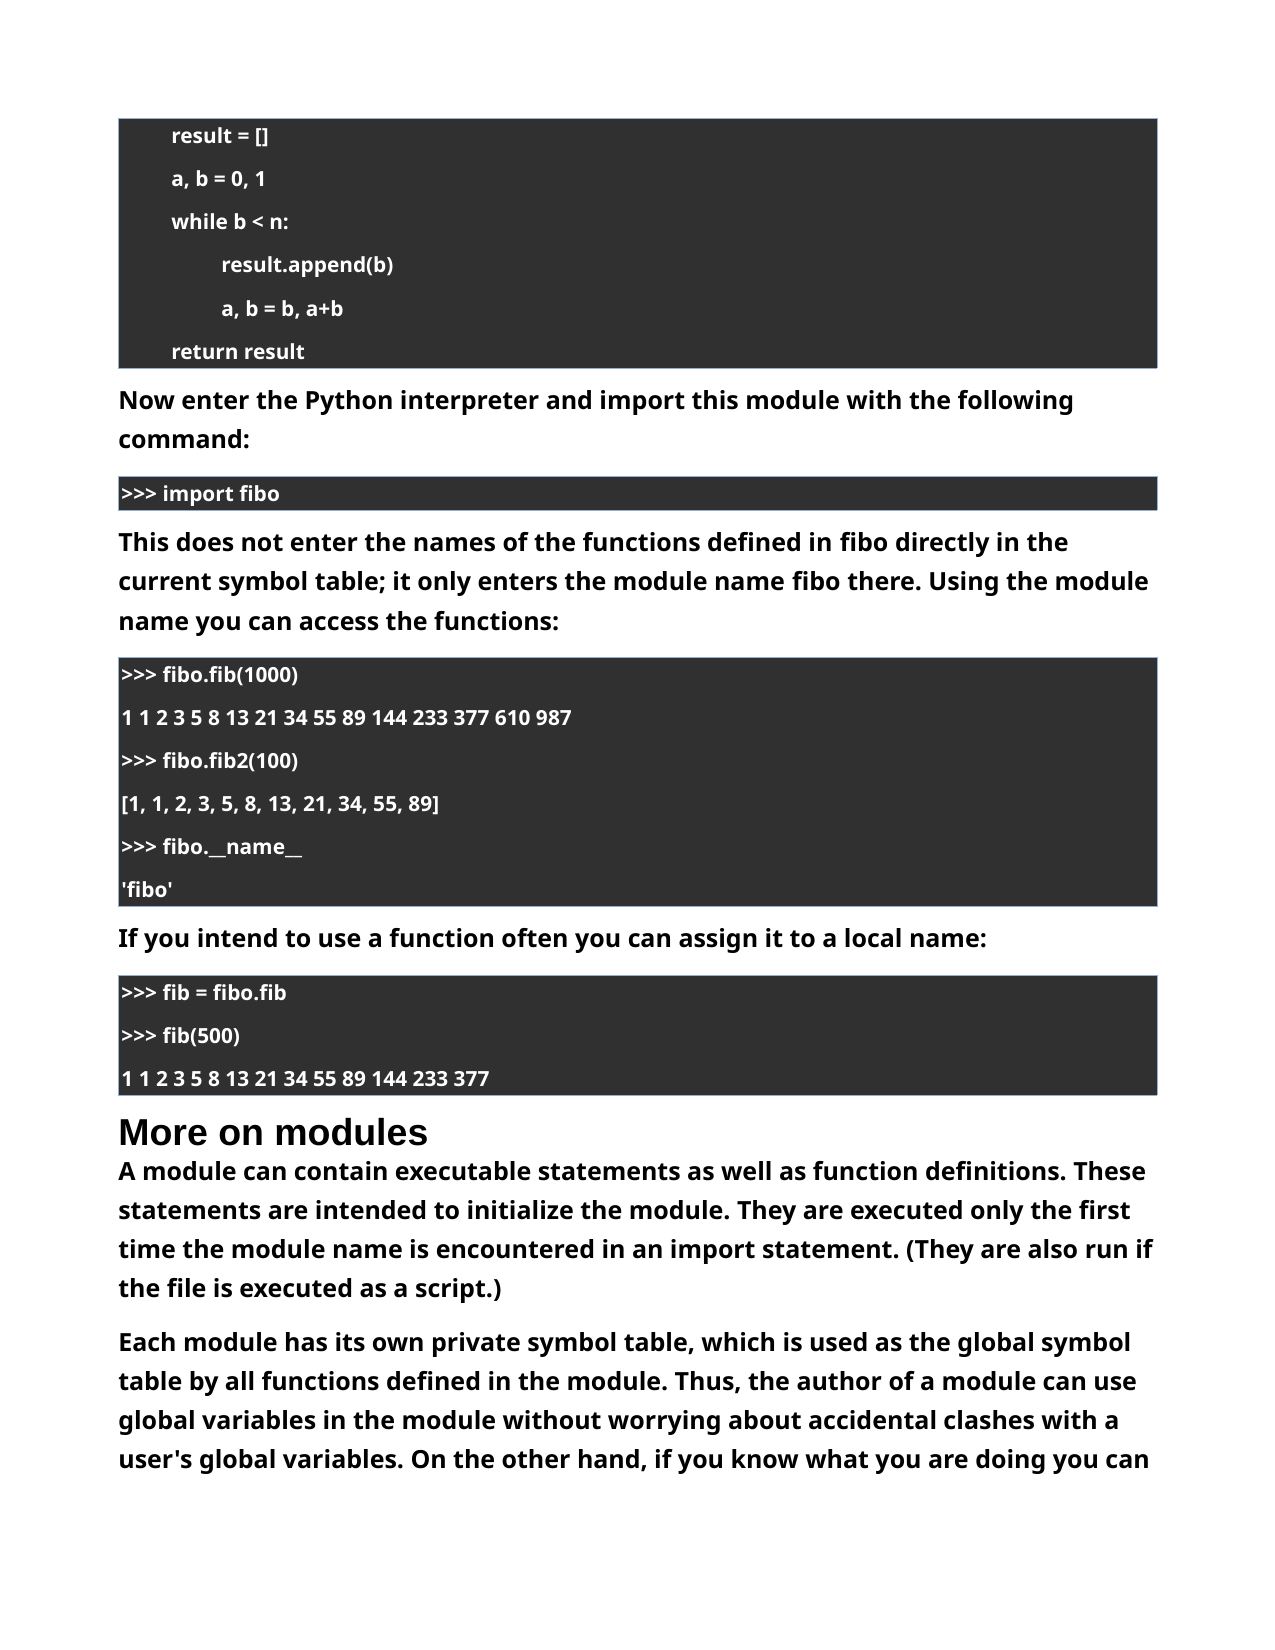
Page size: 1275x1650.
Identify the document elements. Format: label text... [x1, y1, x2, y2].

text >>> fib(500) [119, 1018, 1157, 1049]
text result.append(b) [119, 247, 1157, 279]
text a, b = b, a+b [119, 291, 1157, 322]
text >>> fibo.fib2(100) [119, 743, 1157, 774]
text [1, 1, 2, 3, 5, 8, 13, 21, 34, 55, 89] [119, 786, 1157, 817]
text Now enter the Python interpreter and import this module with the following command: [118, 383, 1157, 456]
text >>> fib = fibo.fib [119, 976, 1157, 1006]
text >>> fibo.__name__ [119, 829, 1157, 861]
text A module can contain executable statements as well as function definitions. These statements are intended to initialize the module. They are executed only the first time the module name is encountered in an import statement. (They are also run if the file is executed as a script.) [118, 1153, 1157, 1305]
text 1 1 2 3 5 8 13 21 34 55 89 144 233 377 610 987 [119, 700, 1157, 731]
text 'fibo' [119, 872, 1157, 906]
text while b < n: [119, 204, 1157, 236]
text return result [119, 334, 1157, 368]
text Each module has its own private symbol table, which is used as the global symbol table by all functions defined in the module. Thus, the author of a module can use global variables in the module without worrying about accidental clashes with a user's global variables. On the other hand, if you know what you are doing you can [118, 1324, 1157, 1476]
text >>> fibo.fib(1000) [119, 658, 1157, 688]
subtitle More on modules [118, 1110, 1157, 1153]
text >>> import fibo [119, 477, 1157, 510]
text 1 1 2 3 5 8 13 21 34 55 89 144 233 377 [119, 1061, 1157, 1095]
text a, b = 0, 1 [119, 161, 1157, 193]
text If you intend to use a function often you can assign it to a local name: [118, 921, 1157, 955]
text This does not enter the names of the functions defined in fibo directly in the current symbol table; it only enters the module name fibo there. Using the module name you can access the functions: [118, 525, 1157, 637]
text result = [] [119, 119, 1157, 150]
